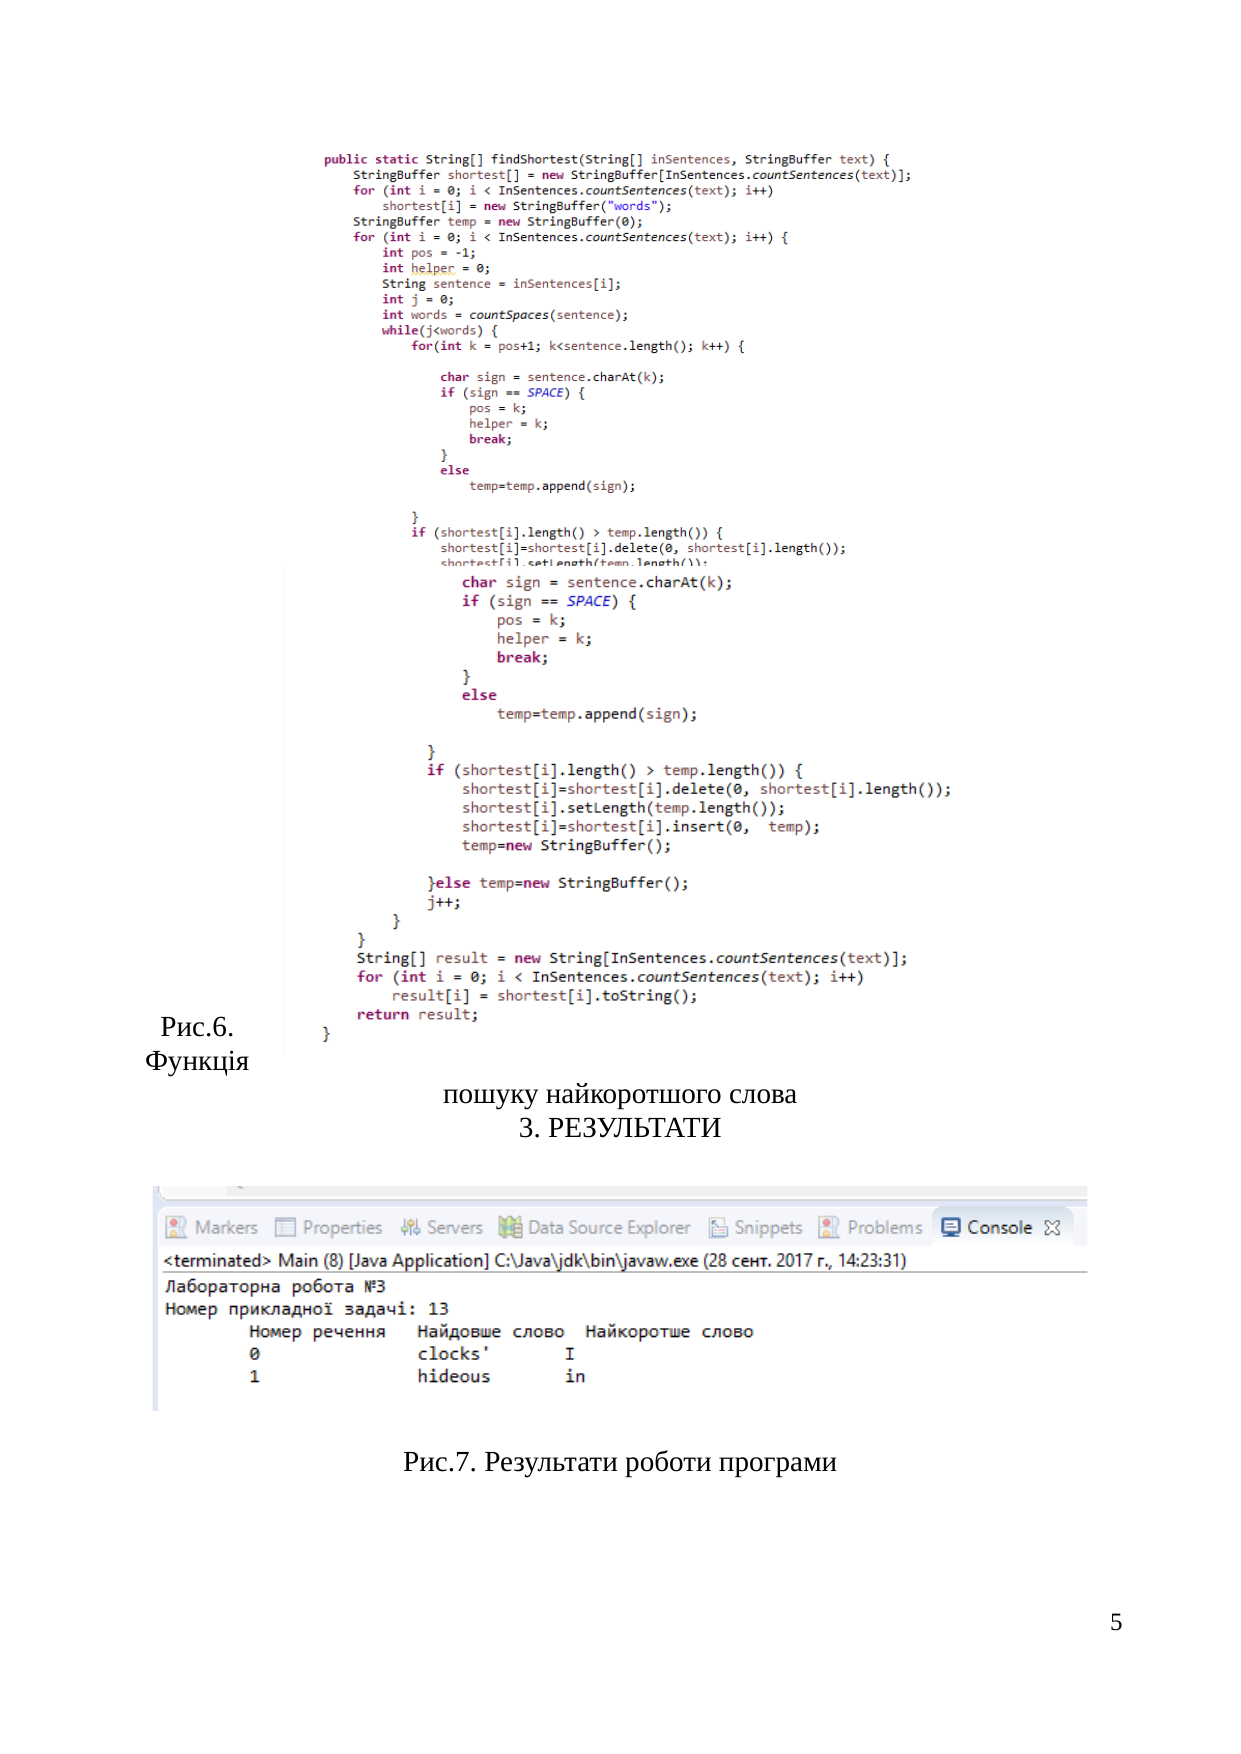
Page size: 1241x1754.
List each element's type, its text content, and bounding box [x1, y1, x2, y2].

picture [152, 1186, 956, 1411]
text 3. РЕЗУЛЬТАТИ [118, 1110, 1122, 1143]
text Рис.6. Функція пошуку найкоротшого слова [118, 1009, 1122, 1110]
text Рис.7. Результати роботи програми [118, 1444, 1122, 1477]
picture [276, 145, 925, 1055]
